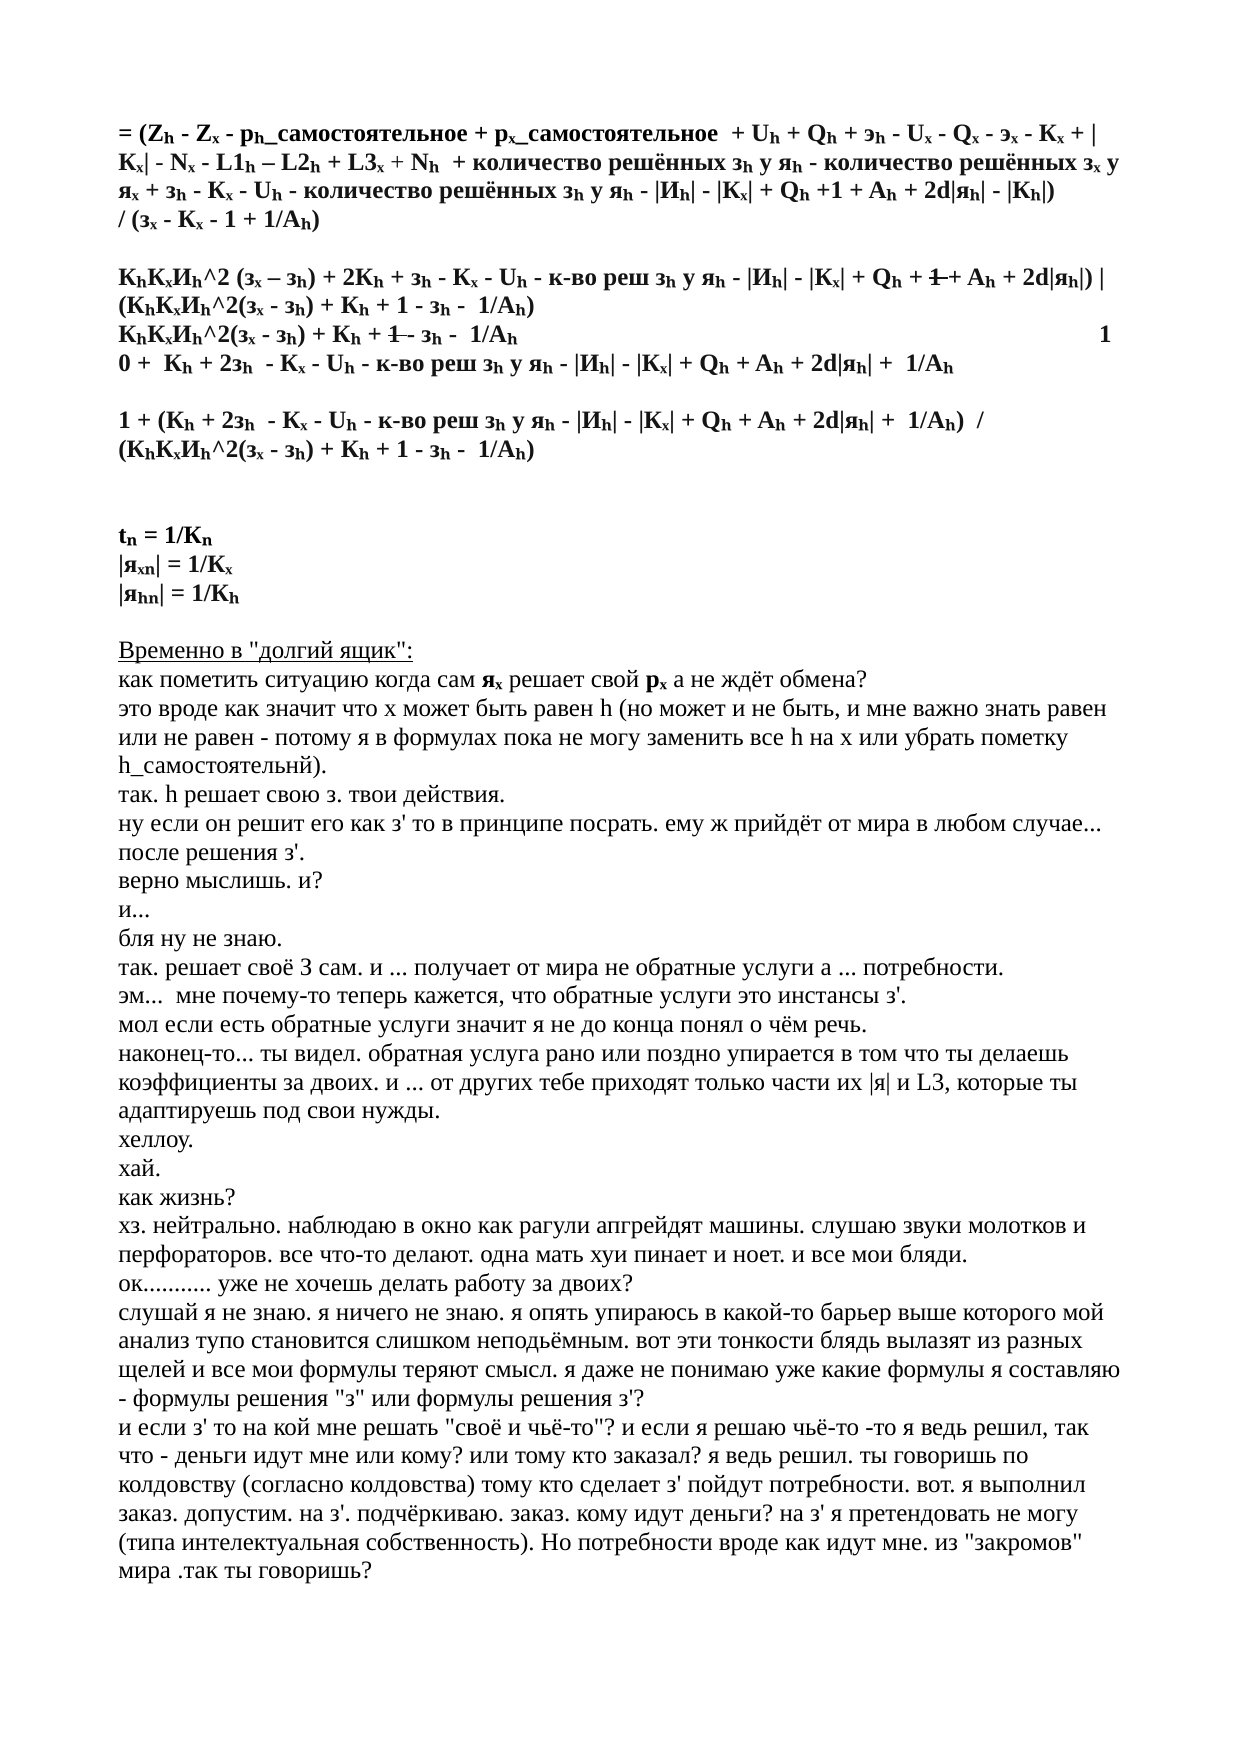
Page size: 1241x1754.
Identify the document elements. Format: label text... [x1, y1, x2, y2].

text мол если есть обратные услуги значит я не до конца понял о чём речь. [118, 1009, 1122, 1038]
text |яₕₙ| = 1/Кₕ [118, 578, 1122, 607]
text tₙ = 1/Кₙ [118, 521, 1122, 549]
text |яₓₙ| = 1/Кₓ [118, 549, 1122, 578]
text эм... мне почему-то теперь кажется, что обратные услуги это инстансы з'. [118, 981, 1122, 1009]
text Временно в "долгий ящик": [118, 636, 1122, 664]
text 0 + Кₕ + 2зₕ - Кₓ - Uₕ - к-во реш зₕ у яₕ - |Иₕ| - |Кₓ| + Qₕ + Aₕ + 2d|яₕ| + 1/Аₕ [118, 348, 1122, 377]
text 1 + (Кₕ + 2зₕ - Кₓ - Uₕ - к-во реш зₕ у яₕ - |Иₕ| - |Кₓ| + Qₕ + Aₕ + 2d|яₕ| + 1/Аₕ) / (КₕКₓИₕ^2(зₓ - зₕ) + Кₕ + 1 - зₕ - 1/Аₕ) [118, 406, 1122, 463]
text / (зₓ - Кₓ - 1 + 1/Аₕ) [118, 204, 1122, 233]
text как жизнь? [118, 1182, 1122, 1211]
text ок........... уже не хочешь делать работу за двоих? [118, 1268, 1122, 1297]
text слушай я не знаю. я ничего не знаю. я опять упираюсь в какой-то барьер выше которого мой анализ тупо становится слишком неподьёмным. вот эти тонкости блядь вылазят из разных щелей и все мои формулы теряют смысл. я даже не понимаю уже какие формулы я составляю - формулы решения "з" или формулы решения з'? [118, 1297, 1122, 1412]
text и если з' то на кой мне решать "своё и чьё-то"? и если я решаю чьё-то -то я ведь решил, так что - деньги идут мне или кому? или тому кто заказал? я ведь решил. ты говоришь по колдовству (согласно колдовства) тому кто сделает з' пойдут потребности. вот. я выполнил заказ. допустим. на з'. подчёркиваю. заказ. кому идут деньги? на з' я претендовать не могу (типа интелектуальная собственность). Но потребности вроде как идут мне. из "закромов" мира .так ты говоришь? [118, 1412, 1122, 1584]
text как пометить ситуацию когда сам яₓ решает свой рₓ а не ждёт обмена? [118, 664, 1122, 693]
text КₕКₓИₕ^2(зₓ - зₕ) + Кₕ + 1 - зₕ - 1/Аₕ 1 [118, 319, 1122, 348]
text КₕКₓИₕ^2 (зₓ – зₕ) + 2Кₕ + зₕ - Кₓ - Uₕ - к-во реш зₕ у яₕ - |Иₕ| - |Кₓ| + Qₕ + 1 + Aₕ + 2d|яₕ|) | (КₕКₓИₕ^2(зₓ - зₕ) + Кₕ + 1 - зₕ - 1/Аₕ) [118, 262, 1122, 319]
text так. h решает свою з. твои действия. [118, 779, 1122, 808]
text хеллоу. [118, 1124, 1122, 1153]
text и... [118, 894, 1122, 923]
text ну если он решит его как з' то в принципе посрать. ему ж прийдёт от мира в любом случае... после решения з'. [118, 808, 1122, 866]
text хз. нейтрально. наблюдаю в окно как рагули апгрейдят машины. слушаю звуки молотков и перфораторов. все что-то делают. одна мать хуи пинает и ноет. и все мои бляди. [118, 1211, 1122, 1268]
text верно мыслишь. и? [118, 866, 1122, 894]
text бля ну не знаю. [118, 923, 1122, 952]
text это вроде как значит что х может быть равен h (но может и не быть, и мне важно знать равен или не равен - потому я в формулах пока не могу заменить все h на х или убрать пометку h_самостоятельнй). [118, 693, 1122, 779]
text хай. [118, 1153, 1122, 1182]
text так. решает своё З сам. и ... получает от мира не обратные услуги а ... потребности. [118, 952, 1122, 981]
text = (Zₕ - Zₓ - рₕ_самостоятельное + рₓ_самостоятельное + Uₕ + Qₕ + эₕ - Uₓ - Qₓ - эₓ - Кₓ + |Кₓ| - Nₓ - L1ₕ – L2ₕ + L3ₓ + Nₕ + количество решённых зₕ у яₕ - количество решённых зₓ у яₓ + зₕ - Кₓ - Uₕ - количество решённых зₕ у яₕ - |Иₕ| - |Кₓ| + Qₕ +1 + Aₕ + 2d|яₕ| - |Кₕ|) [118, 118, 1122, 204]
text наконец-то... ты видел. обратная услуга рано или поздно упирается в том что ты делаешь коэффициенты за двоих. и ... от других тебе приходят только части их |я| и L3, которые ты адаптируешь под свои нужды. [118, 1038, 1122, 1124]
